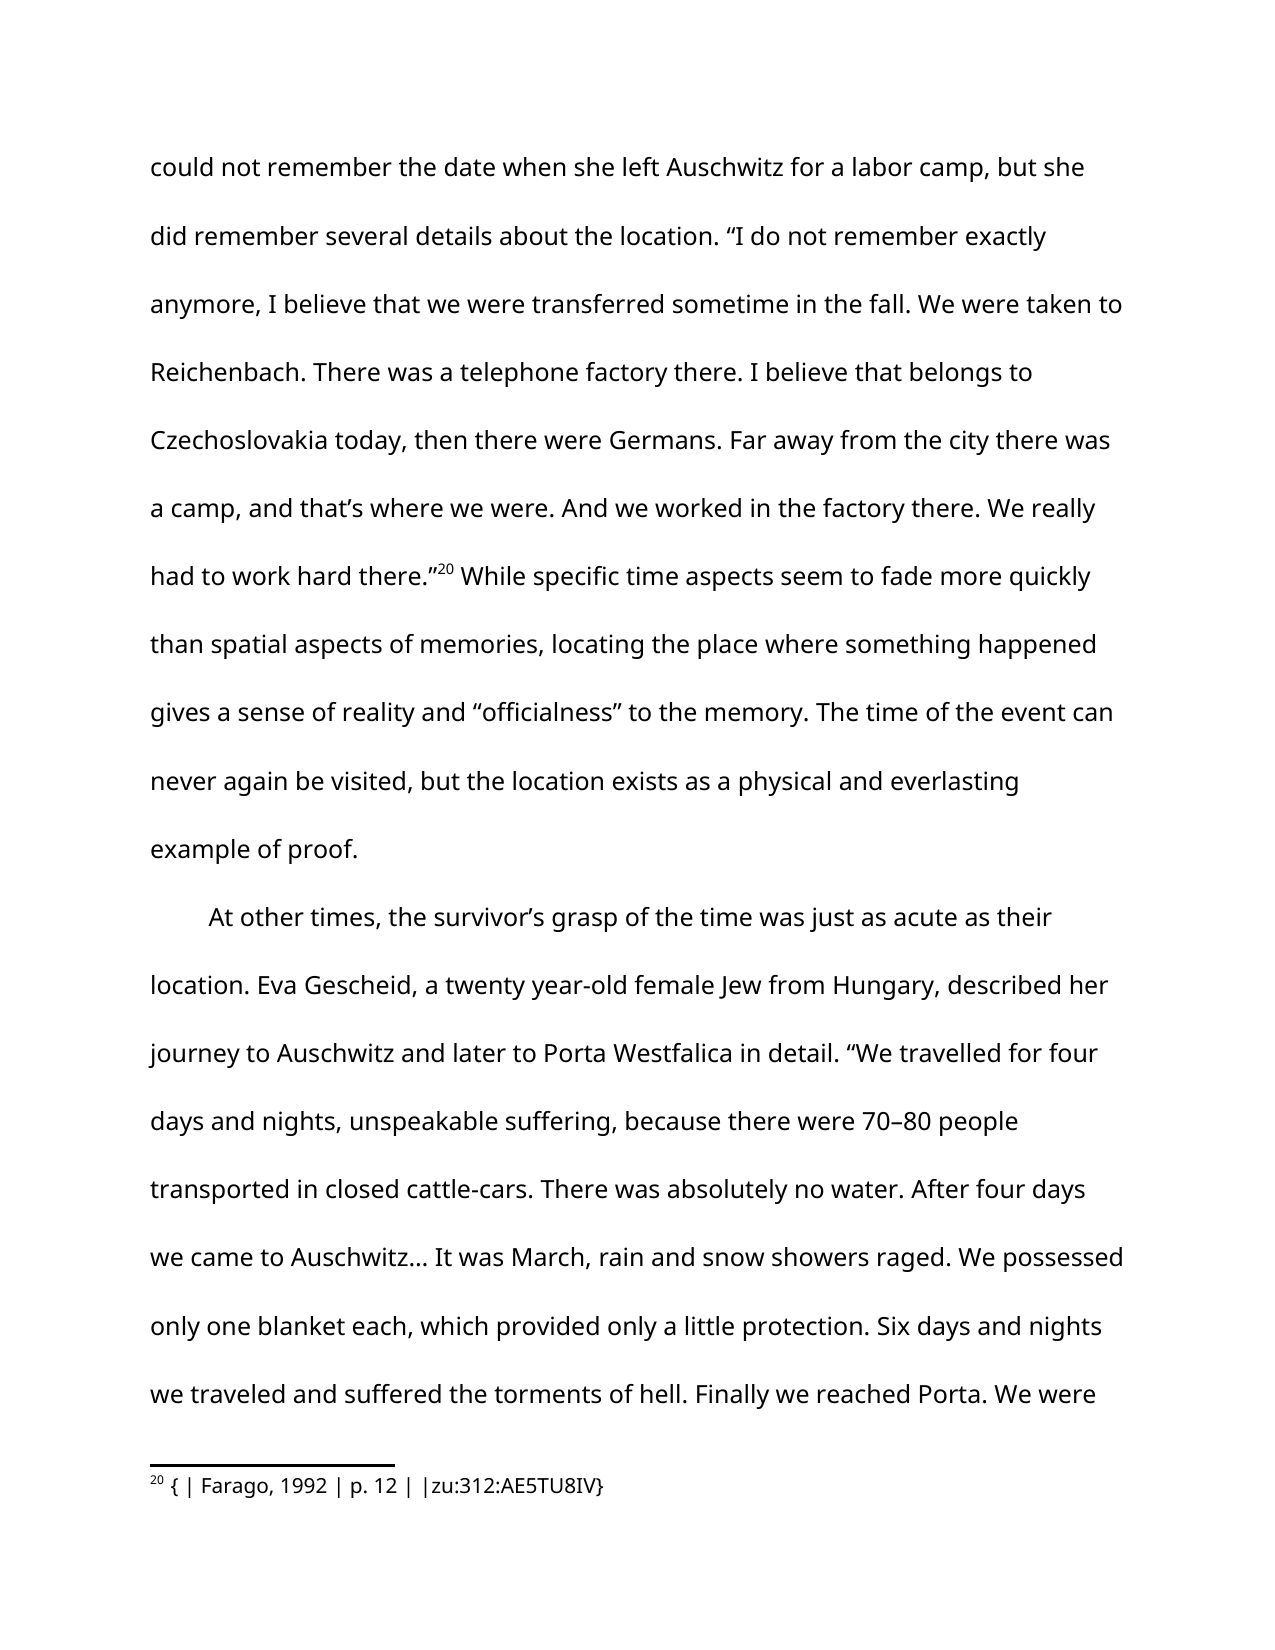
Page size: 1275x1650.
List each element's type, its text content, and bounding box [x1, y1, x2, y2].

text { | Farago, 1992 | p. 12 | |zu:312:AE5TU8IV} [150, 1472, 1125, 1500]
text could not remember the date when she left Auschwitz for a labor camp, but she did remember several details about the location. “I do not remember exactly anymore, I believe that we were transferred sometime in the fall. We were taken to Reichenbach. There was a telephone factory there. I believe that belongs to Czechoslovakia today, then there were Germans. Far away from the city there was a camp, and that’s where we were. And we worked in the factory there. We really had to work hard there.” While specific time aspects seem to fade more quickly than spatial aspects of memories, locating the place where something happened gives a sense of reality and “officialness” to the memory. The time of the event can never again be visited, but the location exists as a physical and everlasting example of proof. [150, 150, 1125, 865]
text At other times, the survivor’s grasp of the time was just as acute as their location. Eva Gescheid, a twenty year-old female Jew from Hungary, described her journey to Auschwitz and later to Porta Westfalica in detail. “We travelled for four days and nights, unspeakable suffering, because there were 70–80 people transported in closed cattle-cars. There was absolutely no water. After four days we came to Auschwitz… It was March, rain and snow showers raged. We possessed only one blanket each, which provided only a little protection. Six days and nights we traveled and suffered the torments of hell. Finally we reached Porta. We were [150, 899, 1125, 1410]
